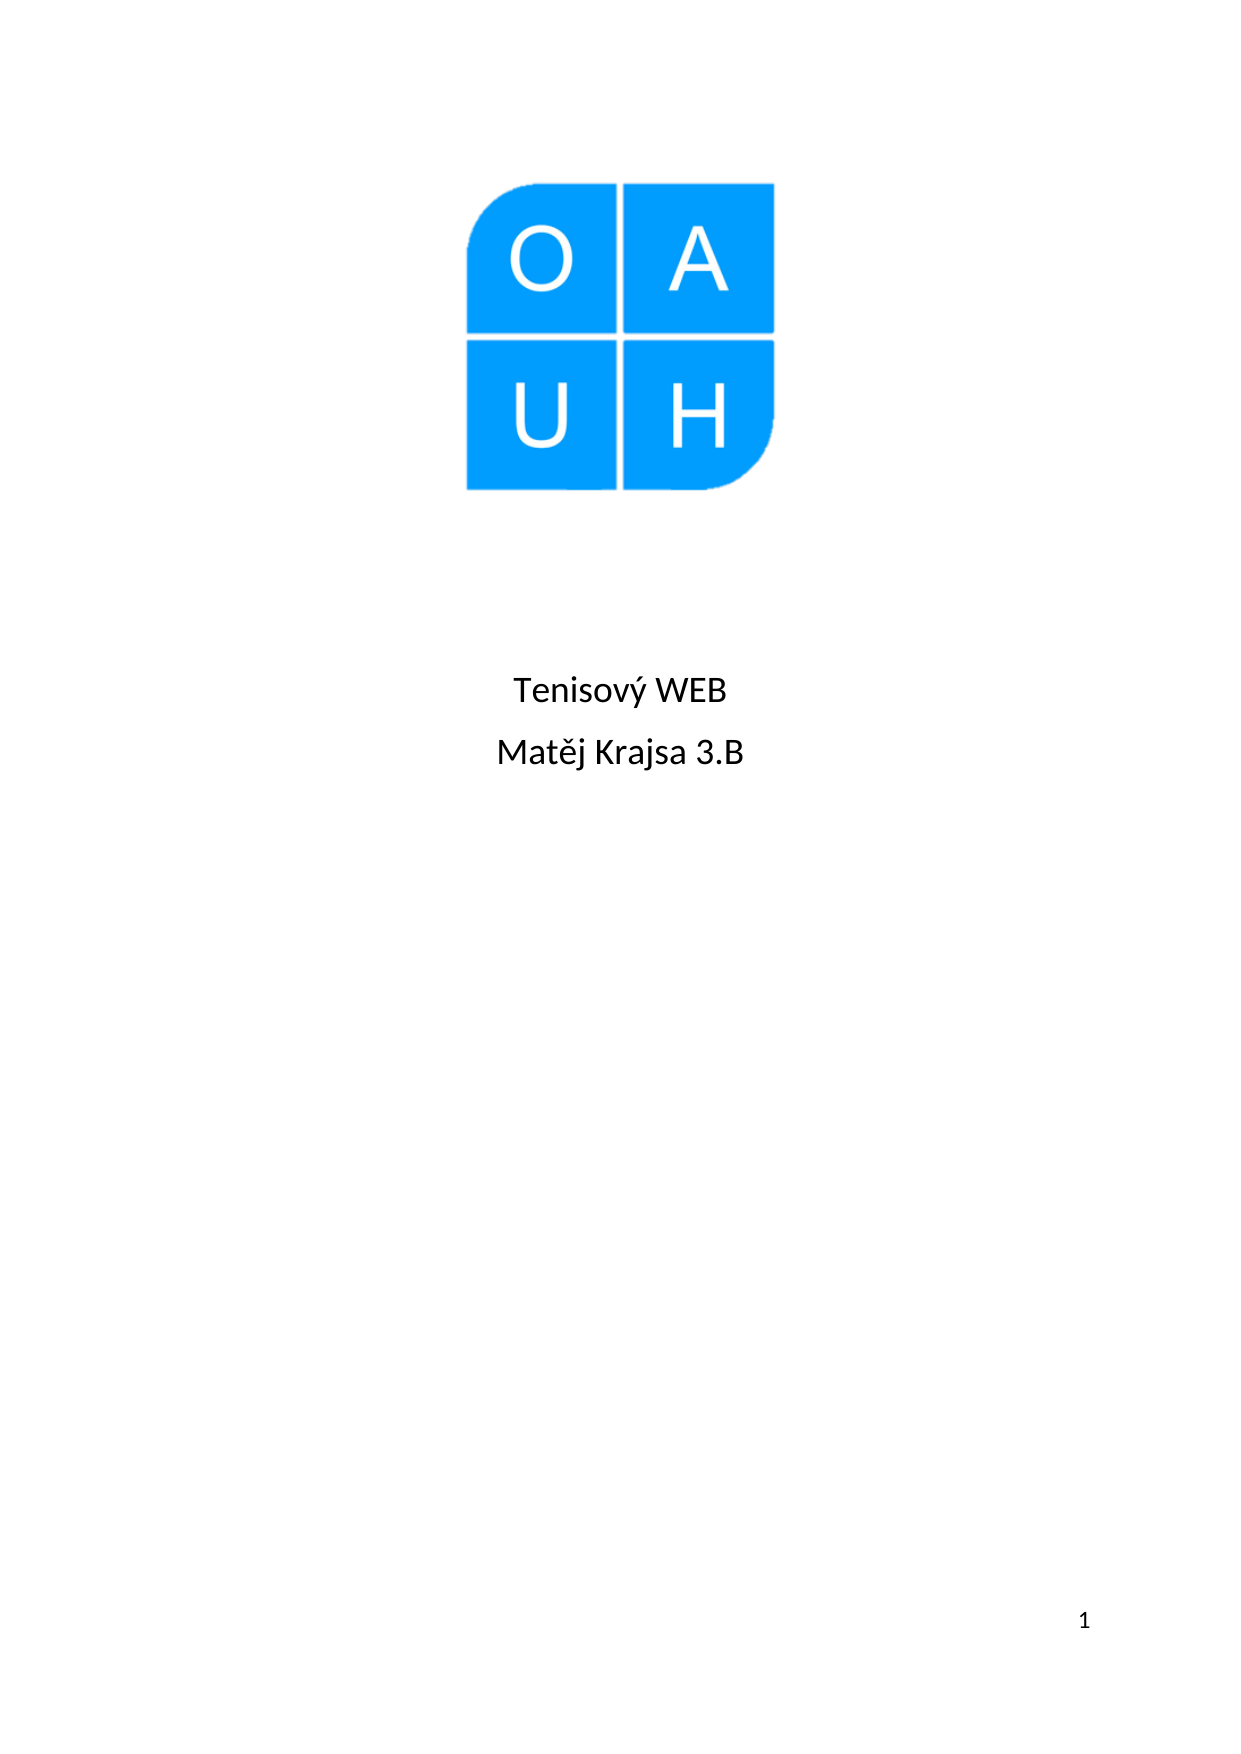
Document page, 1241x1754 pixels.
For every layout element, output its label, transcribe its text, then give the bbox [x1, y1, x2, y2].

text Matěj Krajsa 3.B [150, 728, 1090, 774]
text Tenisový WEB [150, 666, 1090, 711]
